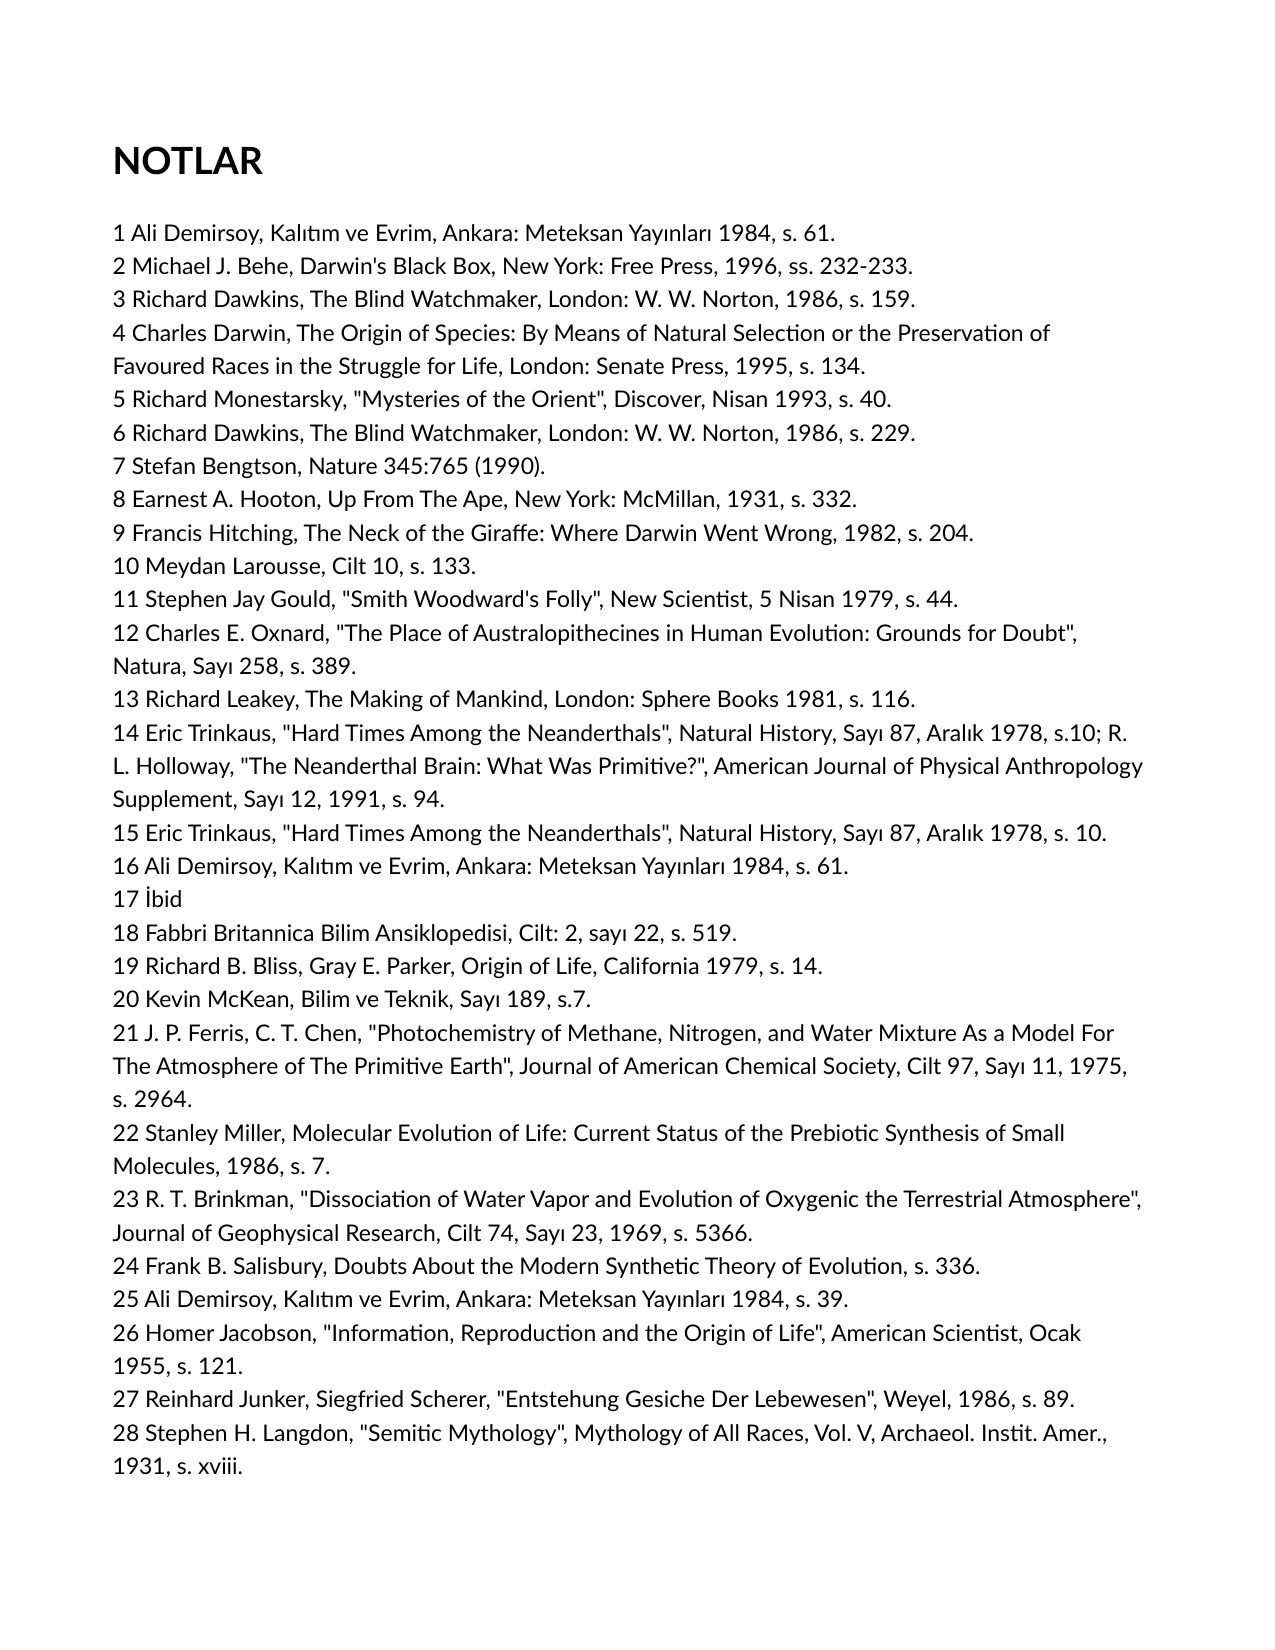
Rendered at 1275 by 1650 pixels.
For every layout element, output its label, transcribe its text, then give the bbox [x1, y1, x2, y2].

text 6 Richard Dawkins, The Blind Watchmaker, London: W. W. Norton, 1986, s. 229. [112, 414, 1145, 448]
text 19 Richard B. Bliss, Gray E. Parker, Origin of Life, California 1979, s. 14. [112, 948, 1145, 981]
text 27 Reinhard Junker, Siegfried Scherer, "Entstehung Gesiche Der Lebewesen", Weyel, 1986, s. 89. [112, 1381, 1145, 1414]
text 22 Stanley Miller, Molecular Evolution of Life: Current Status of the Prebiotic Synthesis of Small Molecules, 1986, s. 7. [112, 1114, 1145, 1181]
text 16 Ali Demirsoy, Kalıtım ve Evrim, Ankara: Meteksan Yayınları 1984, s. 61. [112, 848, 1145, 881]
text 28 Stephen H. Langdon, "Semitic Mythology", Mythology of All Races, Vol. V, Archaeol. Instit. Amer., 1931, s. xviii. [112, 1414, 1145, 1481]
text 2 Michael J. Behe, Darwin's Black Box, New York: Free Press, 1996, ss. 232-233. [112, 248, 1145, 281]
text 25 Ali Demirsoy, Kalıtım ve Evrim, Ankara: Meteksan Yayınları 1984, s. 39. [112, 1281, 1145, 1314]
text 1 Ali Demirsoy, Kalıtım ve Evrim, Ankara: Meteksan Yayınları 1984, s. 61. [112, 214, 1145, 248]
text 14 Eric Trinkaus, "Hard Times Among the Neanderthals", Natural History, Sayı 87, Aralık 1978, s.10; R. L. Holloway, "The Neanderthal Brain: What Was Primitive?", American Journal of Physical Anthropology Supplement, Sayı 12, 1991, s. 94. [112, 714, 1145, 814]
text 13 Richard Leakey, The Making of Mankind, London: Sphere Books 1981, s. 116. [112, 681, 1145, 714]
text 12 Charles E. Oxnard, "The Place of Australopithecines in Human Evolution: Grounds for Doubt", Natura, Sayı 258, s. 389. [112, 614, 1145, 681]
text NOTLAR [112, 148, 1145, 181]
text 24 Frank B. Salisbury, Doubts About the Modern Synthetic Theory of Evolution, s. 336. [112, 1248, 1145, 1281]
text 7 Stefan Bengtson, Nature 345:765 (1990). [112, 448, 1145, 481]
text 18 Fabbri Britannica Bilim Ansiklopedisi, Cilt: 2, sayı 22, s. 519. [112, 914, 1145, 948]
text 8 Earnest A. Hooton, Up From The Ape, New York: McMillan, 1931, s. 332. [112, 481, 1145, 514]
text 5 Richard Monestarsky, "Mysteries of the Orient", Discover, Nisan 1993, s. 40. [112, 381, 1145, 414]
text 17 İbid [112, 881, 1145, 914]
text 11 Stephen Jay Gould, "Smith Woodward's Folly", New Scientist, 5 Nisan 1979, s. 44. [112, 581, 1145, 614]
text 26 Homer Jacobson, "Information, Reproduction and the Origin of Life", American Scientist, Ocak 1955, s. 121. [112, 1314, 1145, 1381]
text 15 Eric Trinkaus, "Hard Times Among the Neanderthals", Natural History, Sayı 87, Aralık 1978, s. 10. [112, 814, 1145, 848]
text 21 J. P. Ferris, C. T. Chen, "Photochemistry of Methane, Nitrogen, and Water Mixture As a Model For The Atmosphere of The Primitive Earth", Journal of American Chemical Society, Cilt 97, Sayı 11, 1975, s. 2964. [112, 1014, 1145, 1114]
text 3 Richard Dawkins, The Blind Watchmaker, London: W. W. Norton, 1986, s. 159. [112, 281, 1145, 314]
text 20 Kevin McKean, Bilim ve Teknik, Sayı 189, s.7. [112, 981, 1145, 1014]
text 4 Charles Darwin, The Origin of Species: By Means of Natural Selection or the Preservation of Favoured Races in the Struggle for Life, London: Senate Press, 1995, s. 134. [112, 314, 1145, 381]
text 10 Meydan Larousse, Cilt 10, s. 133. [112, 548, 1145, 581]
text 9 Francis Hitching, The Neck of the Giraffe: Where Darwin Went Wrong, 1982, s. 204. [112, 514, 1145, 548]
text 23 R. T. Brinkman, "Dissociation of Water Vapor and Evolution of Oxygenic the Terrestrial Atmosphere", Journal of Geophysical Research, Cilt 74, Sayı 23, 1969, s. 5366. [112, 1181, 1145, 1248]
